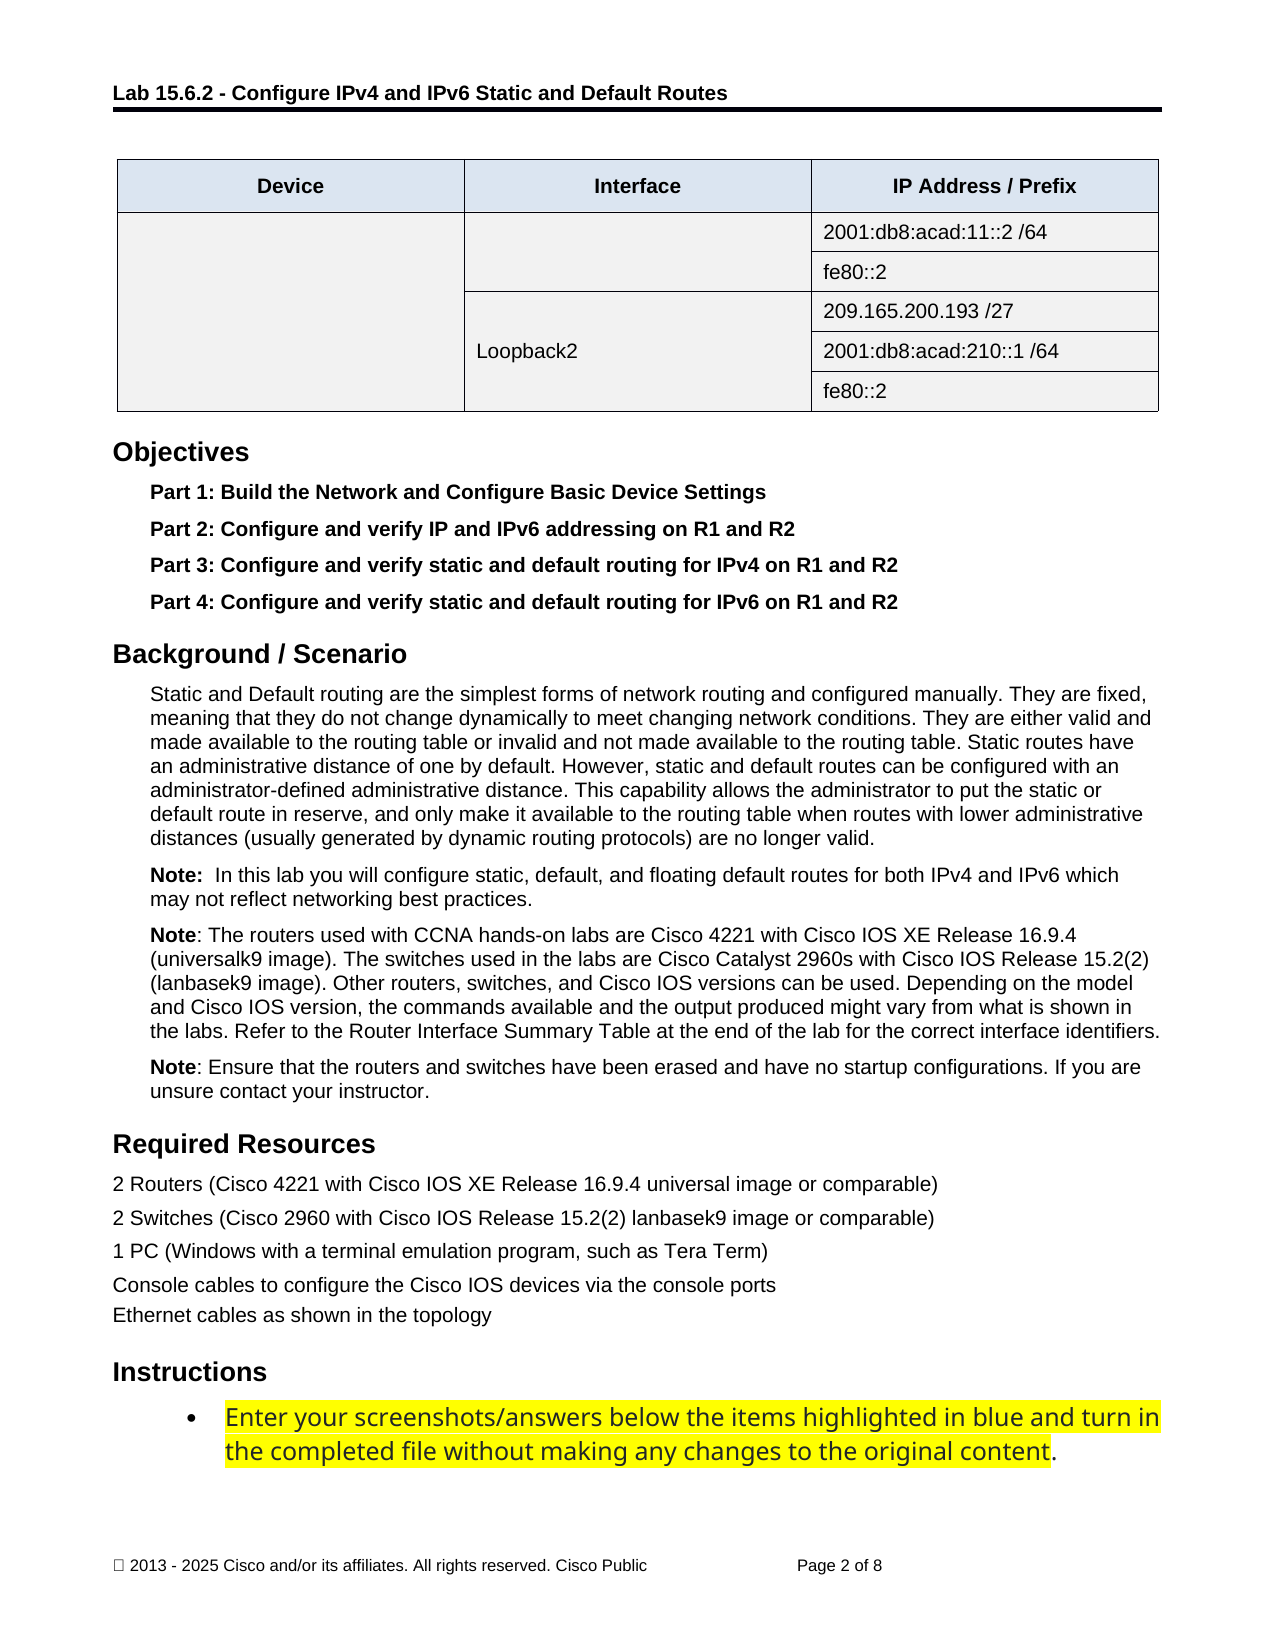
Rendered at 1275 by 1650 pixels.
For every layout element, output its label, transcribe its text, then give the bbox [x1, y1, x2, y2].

table_cell [118, 213, 464, 411]
subtitle Objectives [112, 436, 1162, 468]
table_header Interface [465, 160, 811, 211]
subtitle Required Resources [112, 1128, 1162, 1159]
text Note: Ensure that the routers and switches have been erased and have no startup configurations. If you are unsure contact your instructor. [150, 1055, 1162, 1103]
text 2 Routers (Cisco 4221 with Cisco IOS XE Release 16.9.4 universal image or comparable) [112, 1172, 1162, 1196]
text 1 PC (Windows with a terminal emulation program, such as Tera Term) [112, 1239, 1162, 1263]
table_cell 209.165.200.193 /27 [812, 292, 1158, 331]
text Part 3: Configure and verify static and default routing for IPv4 on R1 and R2 [150, 553, 1162, 577]
text 2 Switches (Cisco 2960 with Cisco IOS Release 15.2(2) lanbasek9 image or comparable) [112, 1206, 1162, 1229]
table_header IP Address / Prefix [812, 160, 1158, 211]
text Part 2: Configure and verify IP and IPv6 addressing on R1 and R2 [150, 517, 1162, 541]
subtitle Instructions [112, 1356, 1162, 1387]
text Part 4: Configure and verify static and default routing for IPv6 on R1 and R2 [150, 589, 1162, 613]
table_cell fe80::2 [812, 372, 1158, 411]
table_cell [465, 213, 811, 291]
text Static and Default routing are the simplest forms of network routing and configured manually. They are fixed, meaning that they do not change dynamically to meet changing network conditions. They are either valid and made available to the routing table or invalid and not made available to the routing table. Static routes have an administrative distance of one by default. However, static and default routes can be configured with an administrator-defined administrative distance. This capability allows the administrator to put the static or default route in reserve, and only make it available to the routing table when routes with lower administrative distances (usually generated by dynamic routing protocols) are no longer valid. [150, 682, 1162, 850]
subtitle Background / Scenario [112, 638, 1162, 670]
text Ethernet cables as shown in the topology [112, 1303, 1162, 1327]
text Part 1: Build the Network and Configure Basic Device Settings [150, 480, 1162, 504]
table_header Device [118, 160, 464, 211]
table_cell Loopback2 [465, 292, 811, 411]
text Console cables to configure the Cisco IOS devices via the console ports [112, 1273, 1162, 1297]
text Note: In this lab you will configure static, default, and floating default routes for both IPv4 and IPv6 which may not reflect networking best practices. [150, 862, 1162, 910]
table_cell fe80::2 [812, 252, 1158, 291]
text Note: The routers used with CCNA hands-on labs are Cisco 4221 with Cisco IOS XE Release 16.9.4 (universalk9 image). The switches used in the labs are Cisco Catalyst 2960s with Cisco IOS Release 15.2(2) (lanbasek9 image). Other routers, switches, and Cisco IOS versions can be used. Depending on the model and Cisco IOS version, the commands available and the output produced might vary from what is shown in the labs. Refer to the Router Interface Summary Table at the end of the lab for the correct interface identifiers. [150, 923, 1162, 1043]
list Enter your screenshots/answers below the items highlighted in blue and turn in the completed file without making any changes to the original content. [187, 1399, 1162, 1468]
table_cell 2001:db8:acad:210::1 /64 [812, 332, 1158, 371]
table_cell 2001:db8:acad:11::2 /64 [812, 213, 1158, 251]
